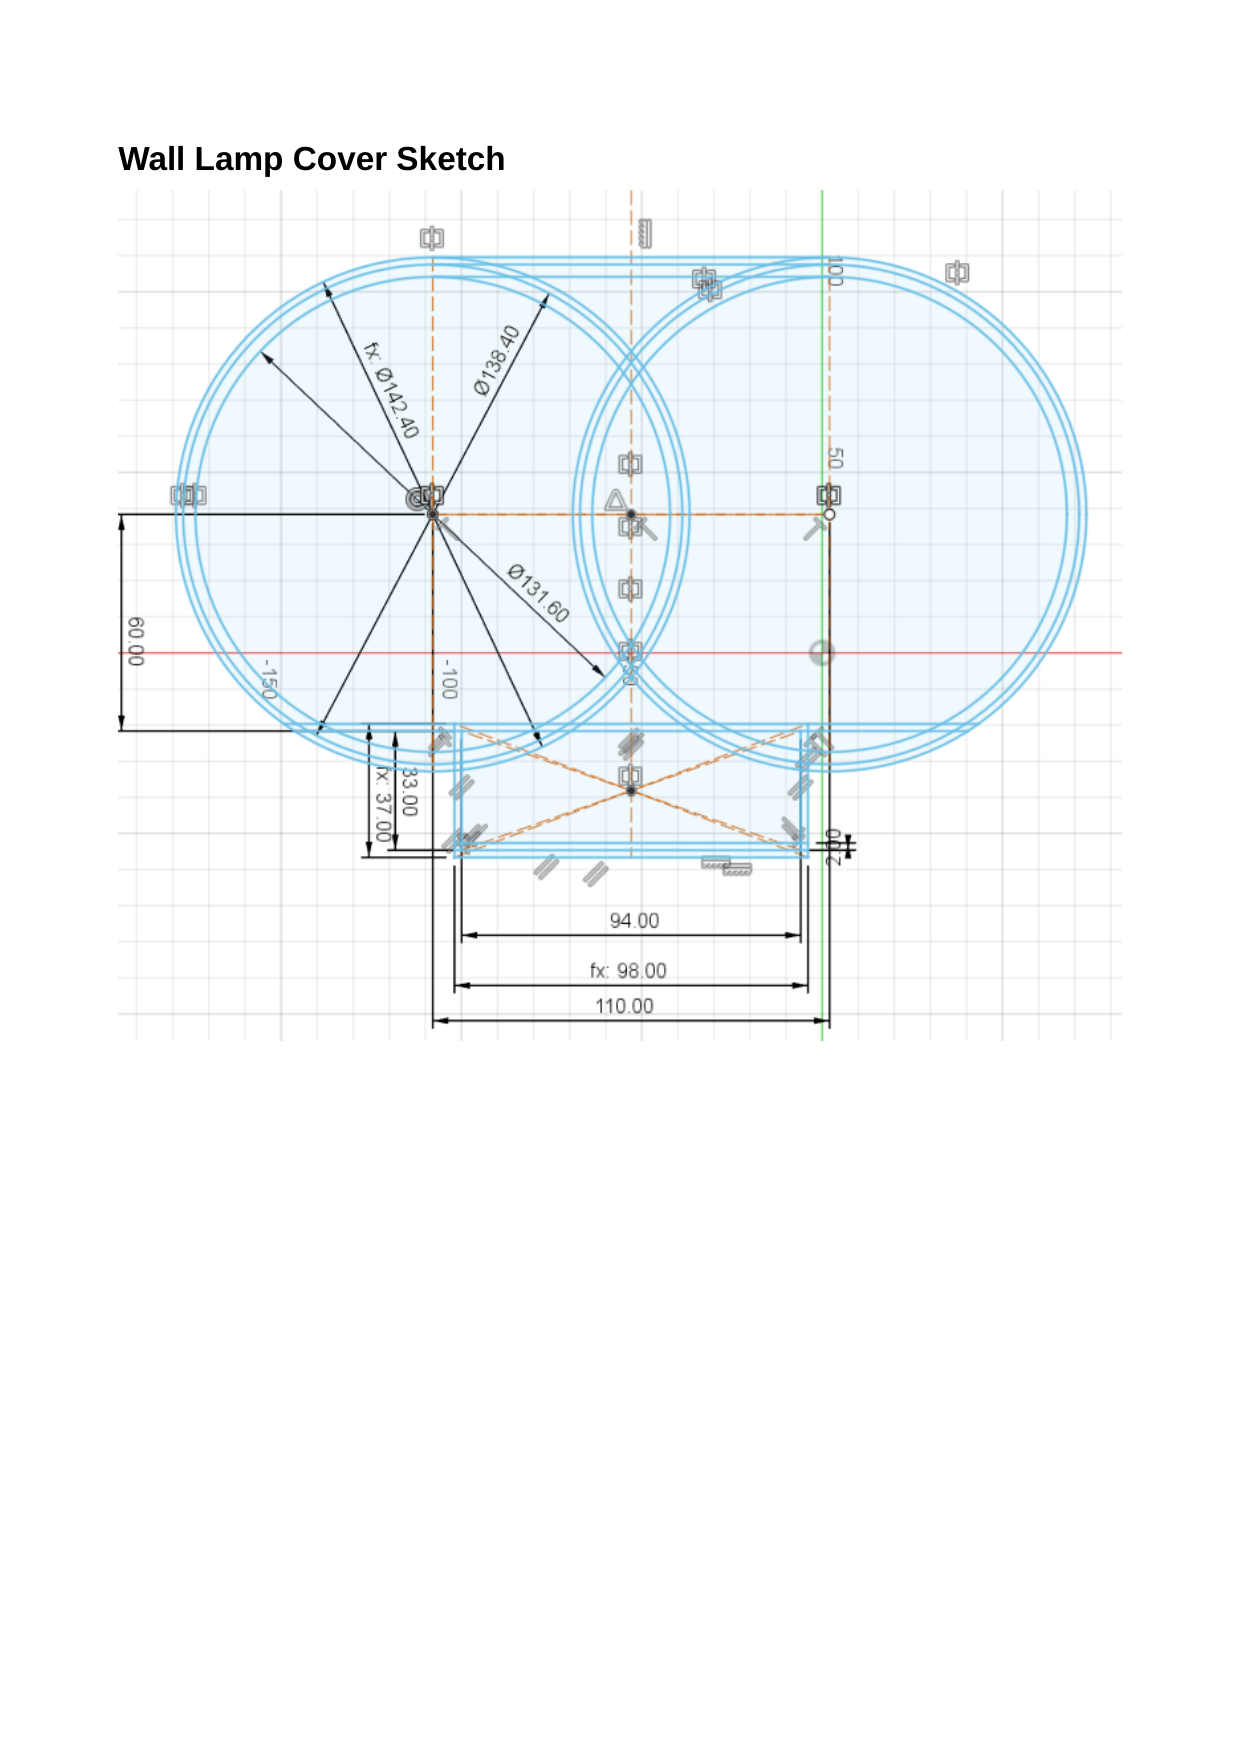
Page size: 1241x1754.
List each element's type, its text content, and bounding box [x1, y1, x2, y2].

picture [118, 190, 1123, 1041]
subtitle Wall Lamp Cover Sketch [118, 139, 1122, 177]
